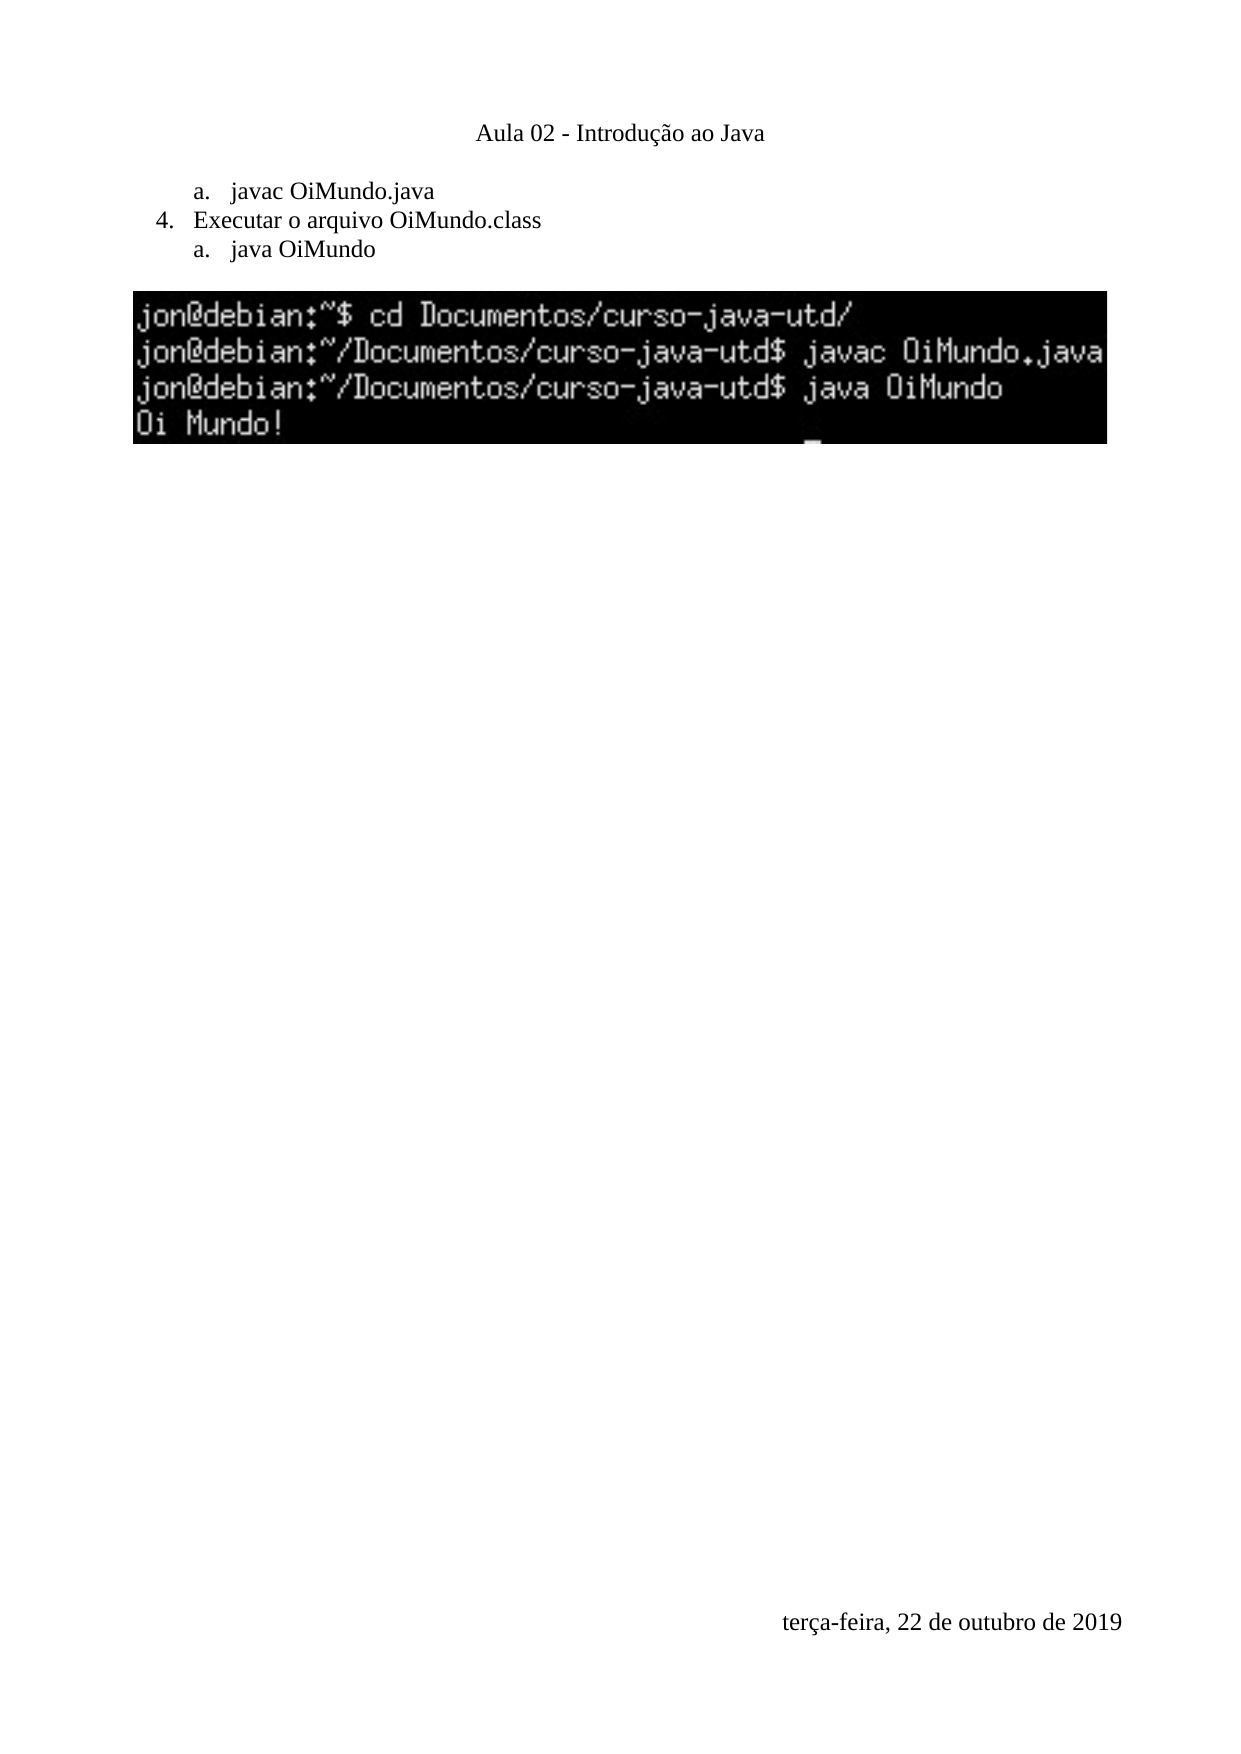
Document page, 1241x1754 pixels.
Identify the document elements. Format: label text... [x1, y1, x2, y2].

list Executar o arquivo OiMundo.class [156, 205, 1122, 234]
list javac OiMundo.java [193, 176, 1122, 205]
picture [133, 291, 1108, 444]
list java OiMundo [193, 234, 1122, 263]
